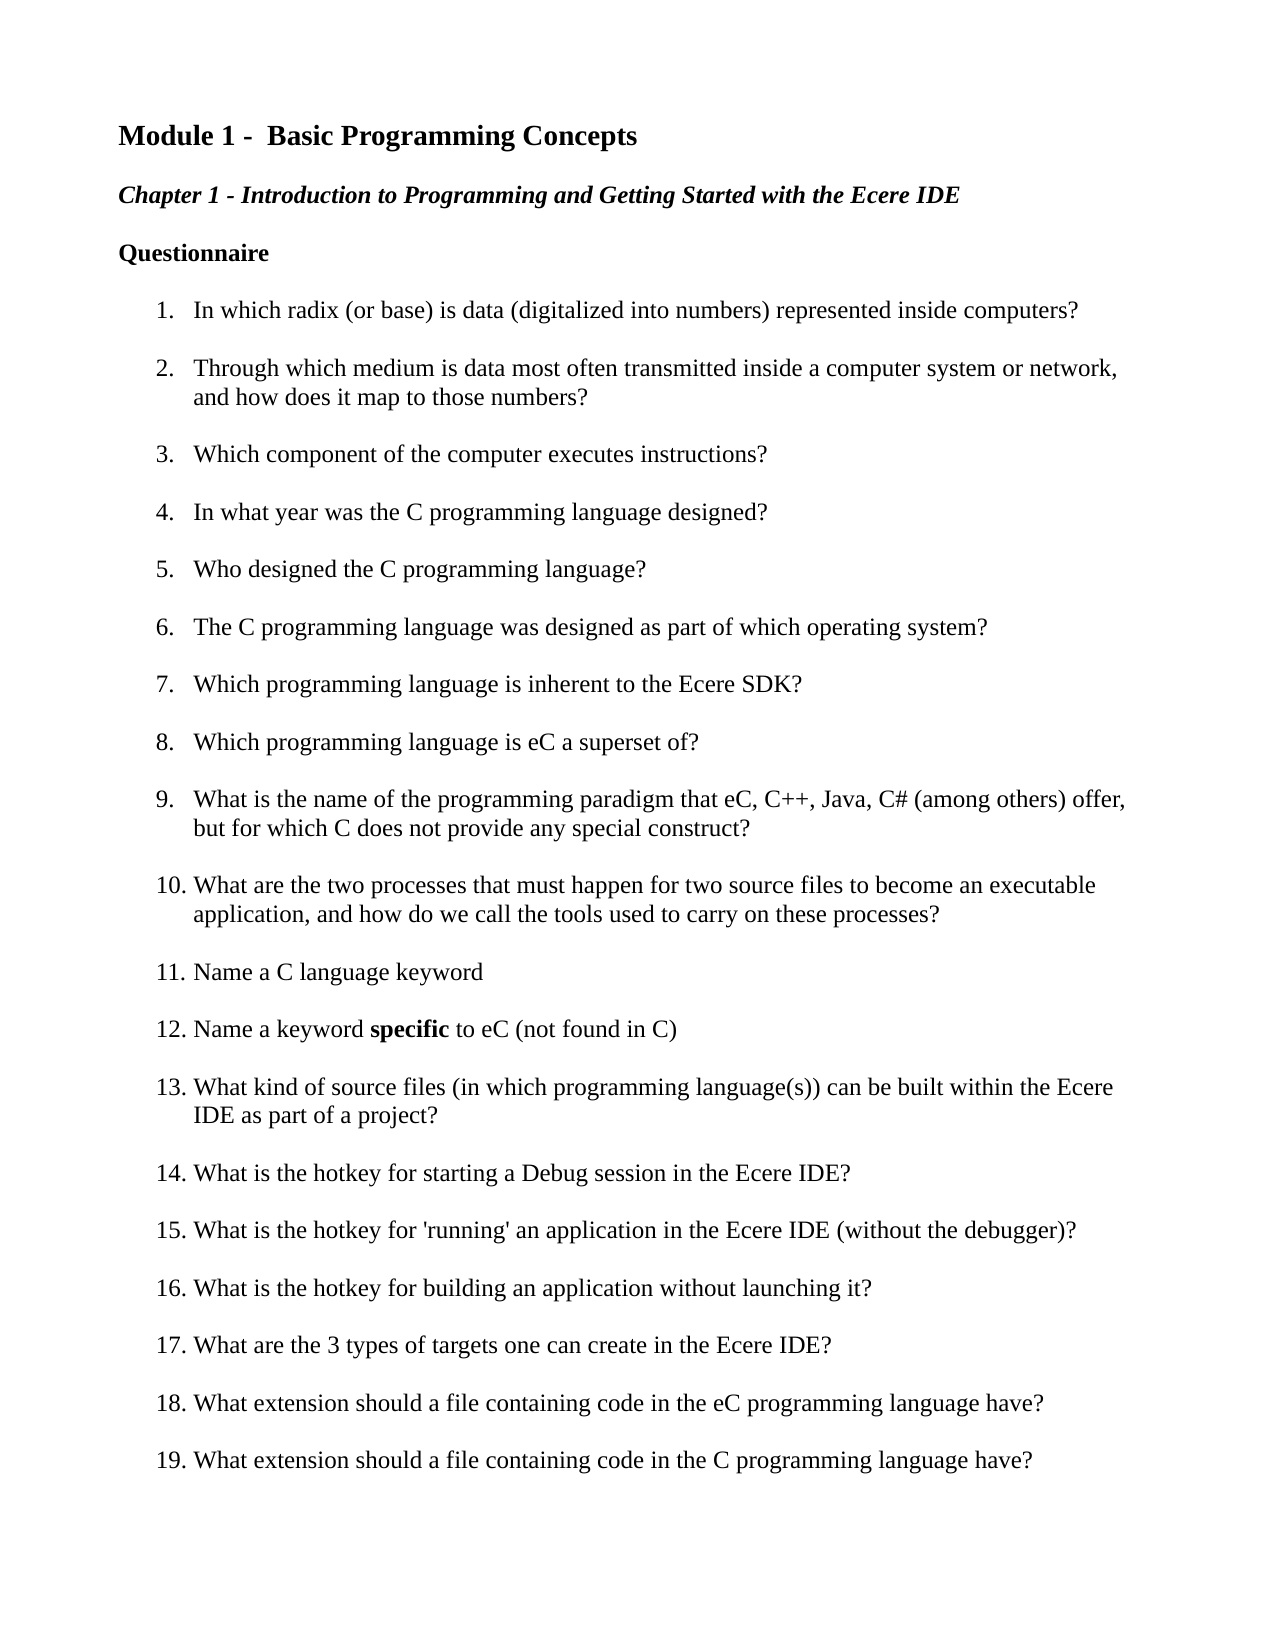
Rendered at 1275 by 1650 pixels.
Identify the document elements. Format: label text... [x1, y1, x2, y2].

list What is the hotkey for building an application without launching it? [156, 1273, 1157, 1330]
list What is the hotkey for starting a Debug session in the Ecere IDE? [156, 1158, 1157, 1215]
list What extension should a file containing code in the C programming language have? [156, 1445, 1157, 1532]
text Chapter 1 - Introduction to Programming and Getting Started with the Ecere IDE [118, 180, 1157, 209]
list Who designed the C programming language? [156, 554, 1157, 612]
list Which component of the computer executes instructions? [156, 439, 1157, 497]
list In which radix (or base) is data (digitalized into numbers) represented inside computers? [156, 295, 1157, 353]
list Through which medium is data most often transmitted inside a computer system or network, and how does it map to those numbers? [156, 353, 1157, 439]
list Name a keyword specific to eC (not found in C) [156, 1014, 1157, 1072]
list What is the name of the programming paradigm that eC, C++, Java, C# (among others) offer, but for which C does not provide any special construct? [156, 784, 1157, 870]
list Which programming language is eC a superset of? [156, 727, 1157, 784]
list What are the 3 types of targets one can create in the Ecere IDE? [156, 1330, 1157, 1388]
list What are the two processes that must happen for two source files to become an executable application, and how do we call the tools used to carry on these processes? [156, 870, 1157, 957]
list What is the hotkey for 'running' an application in the Ecere IDE (without the debugger)? [156, 1215, 1157, 1273]
text Questionnaire [118, 238, 1157, 267]
list The C programming language was designed as part of which operating system? [156, 612, 1157, 669]
list Name a C language keyword [156, 957, 1157, 1014]
list What extension should a file containing code in the eC programming language have? [156, 1388, 1157, 1445]
list Which programming language is inherent to the Ecere SDK? [156, 669, 1157, 727]
list What kind of source files (in which programming language(s)) can be built within the Ecere IDE as part of a project? [156, 1072, 1157, 1158]
text Module 1 - Basic Programming Concepts [118, 118, 1157, 152]
list In what year was the C programming language designed? [156, 497, 1157, 554]
